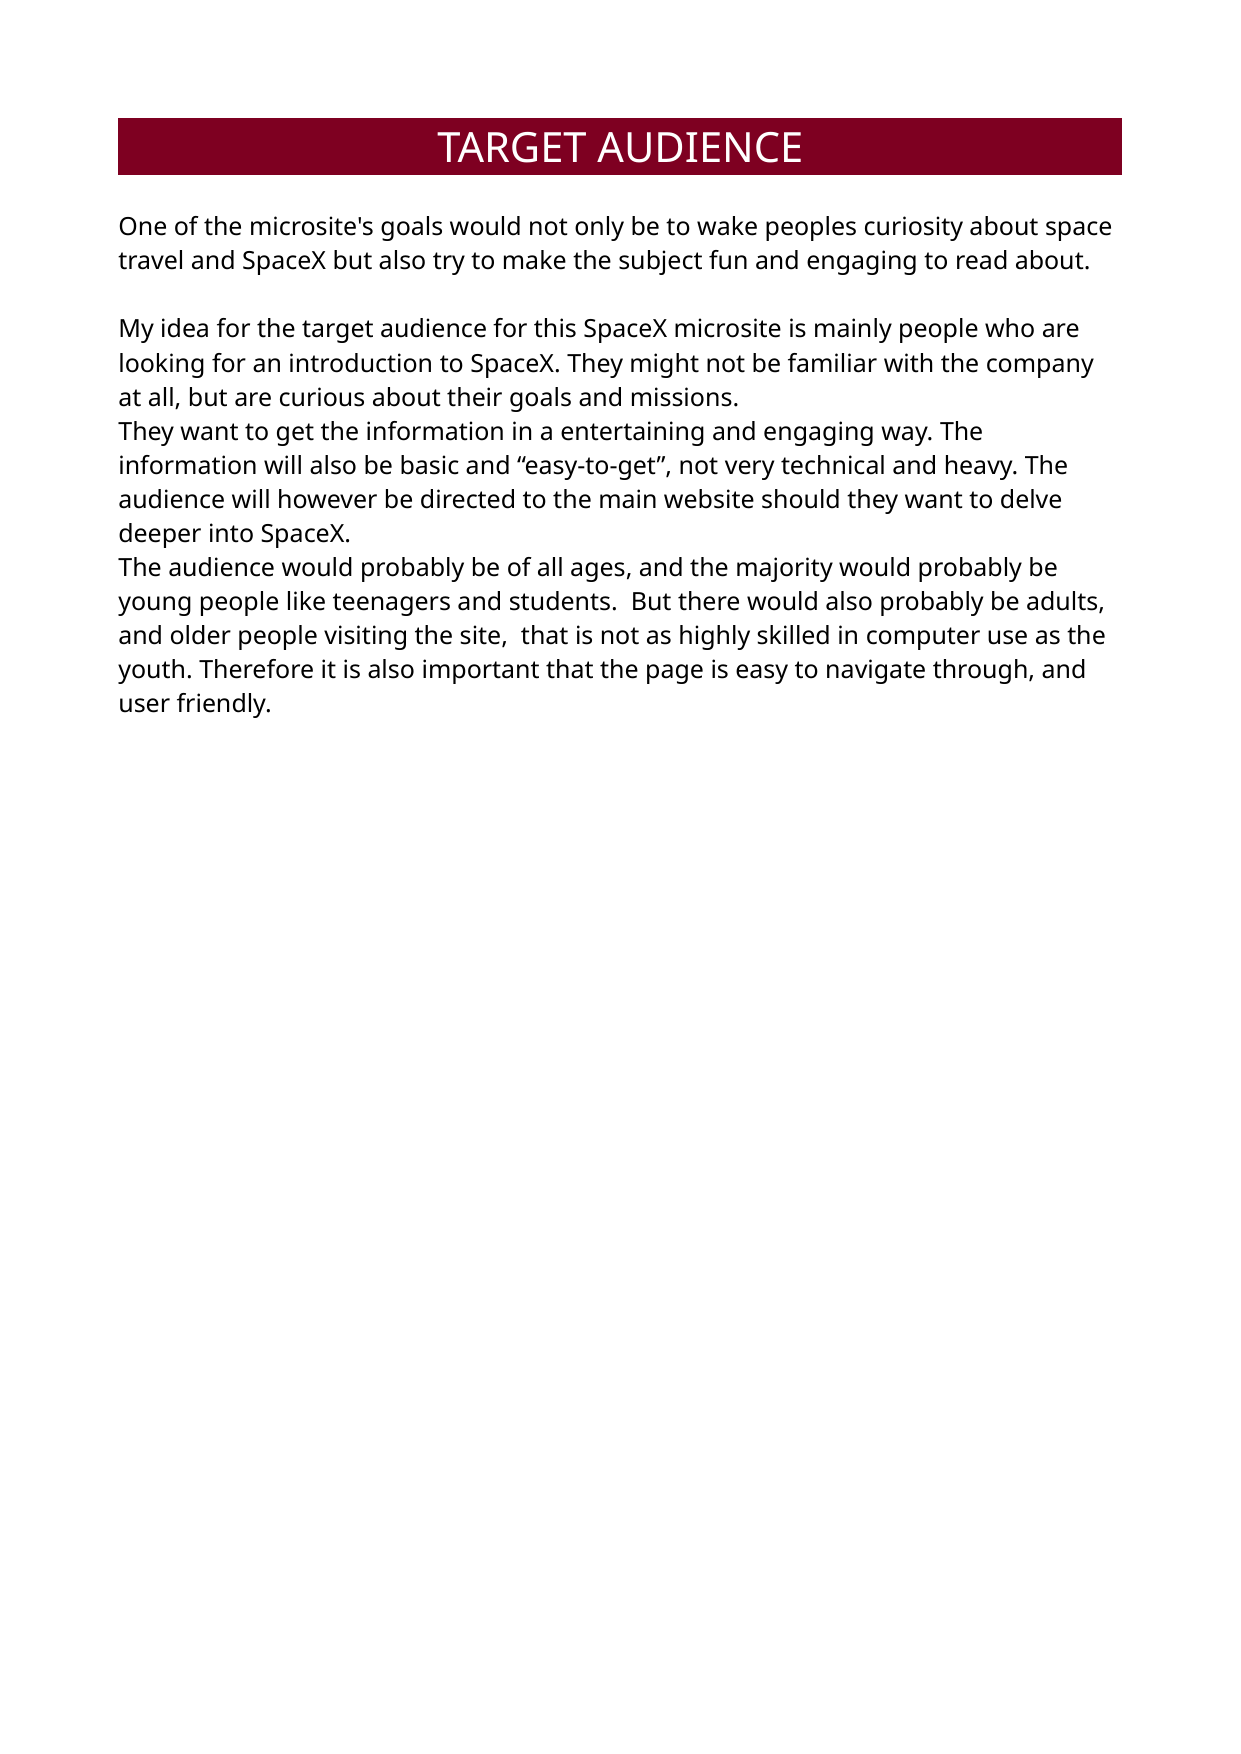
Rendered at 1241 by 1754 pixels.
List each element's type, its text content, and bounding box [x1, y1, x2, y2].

text The audience would probably be of all ages, and the majority would probably be young people like teenagers and students. But there would also probably be adults, and older people visiting the site, that is not as highly skilled in computer use as the youth. Therefore it is also important that the page is easy to navigate through, and user friendly. [118, 549, 1122, 720]
text TARGET AUDIENCE [118, 118, 1122, 175]
text They want to get the information in a entertaining and engaging way. The information will also be basic and “easy-to-get”, not very technical and heavy. The audience will however be directed to the main website should they want to delve deeper into SpaceX. [118, 413, 1122, 549]
text My idea for the target audience for this SpaceX microsite is mainly people who are looking for an introduction to SpaceX. They might not be familiar with the company at all, but are curious about their goals and missions. [118, 311, 1122, 413]
text One of the microsite's goals would not only be to wake peoples curiosity about space travel and SpaceX but also try to make the subject fun and engaging to read about. [118, 209, 1122, 277]
